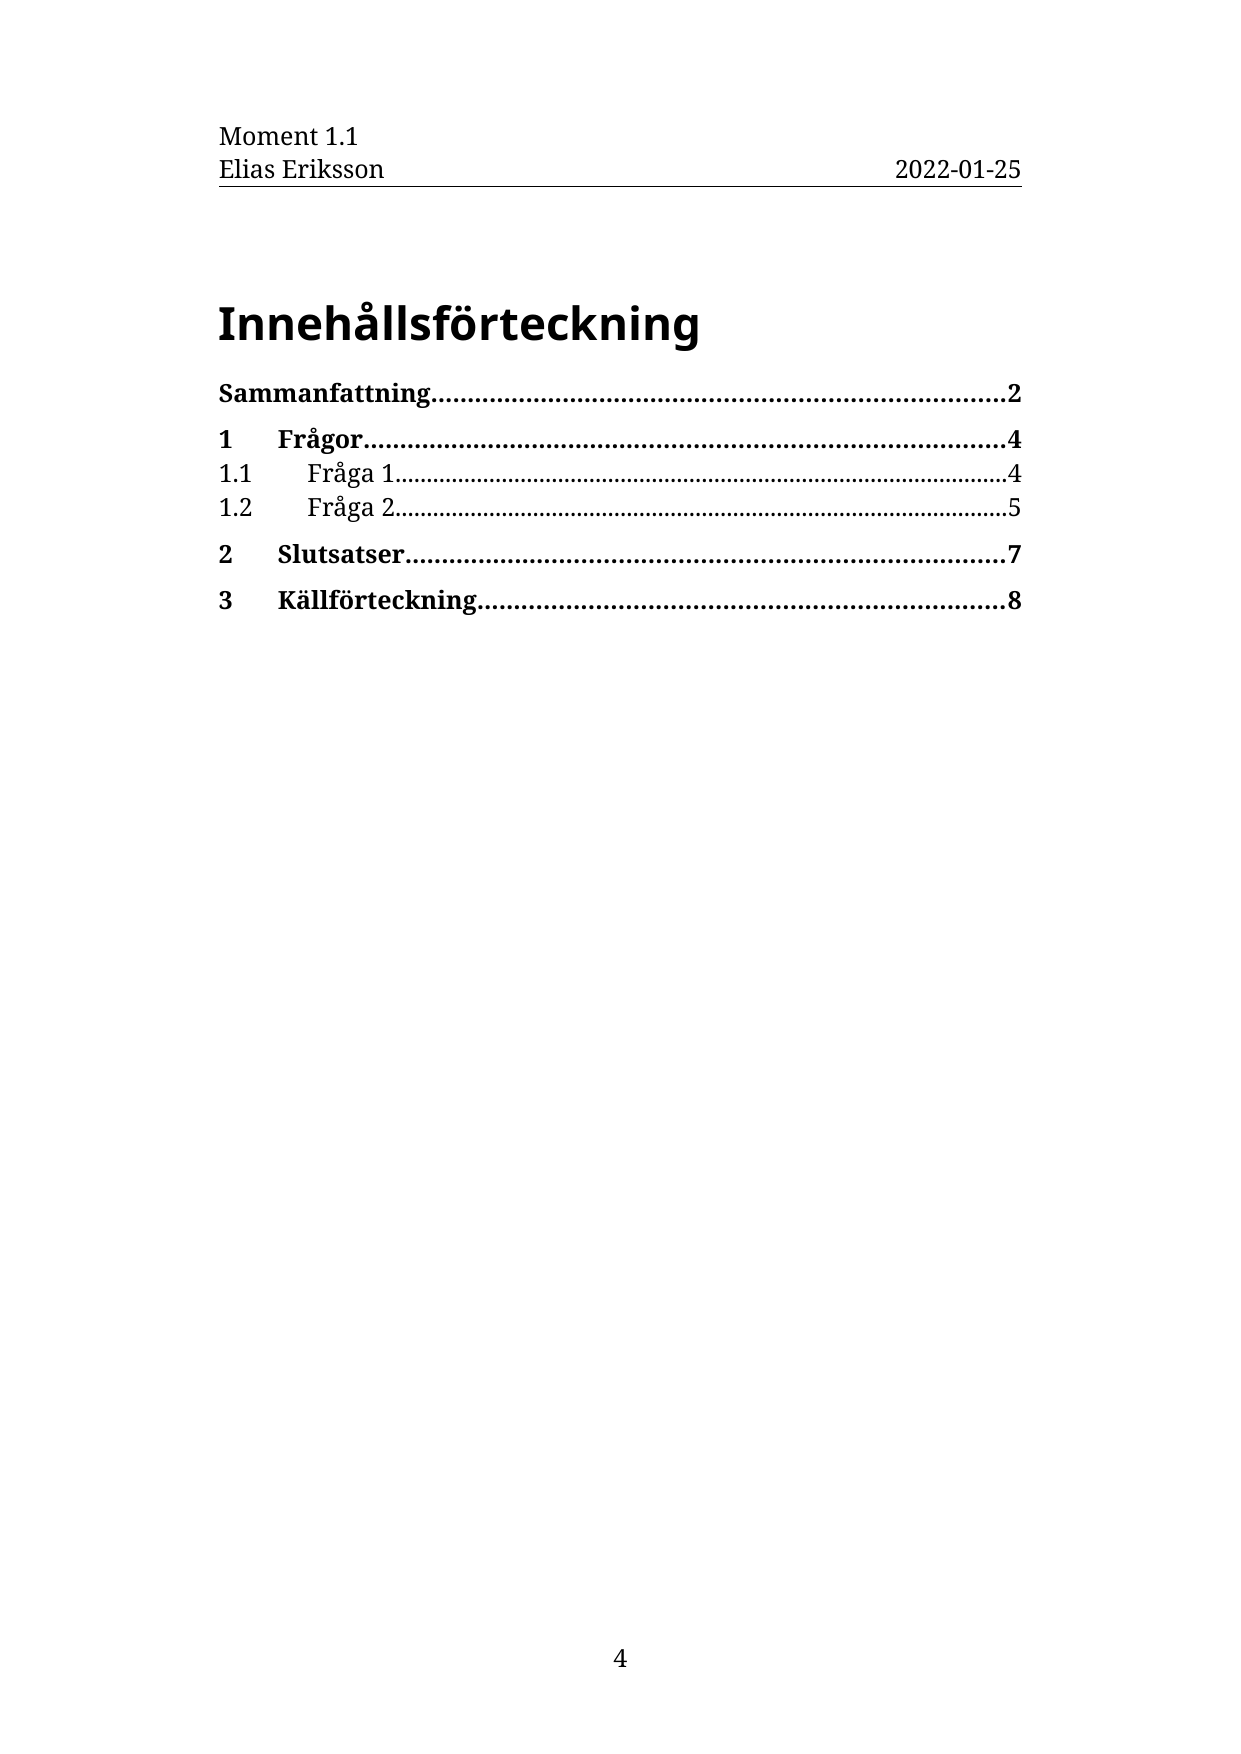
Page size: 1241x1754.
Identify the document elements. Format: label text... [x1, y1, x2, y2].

text Sammanfattning 2 [218, 375, 1022, 409]
text 3 Källförteckning 8 [218, 583, 1022, 617]
subtitle Innehållsförteckning [218, 291, 1022, 353]
text 1.1 Fråga 1 4 [218, 456, 1022, 490]
text 2 Slutsatser 7 [218, 536, 1022, 570]
text 1 Frågor 4 [218, 422, 1022, 456]
text 1.2 Fråga 2 5 [218, 490, 1022, 524]
